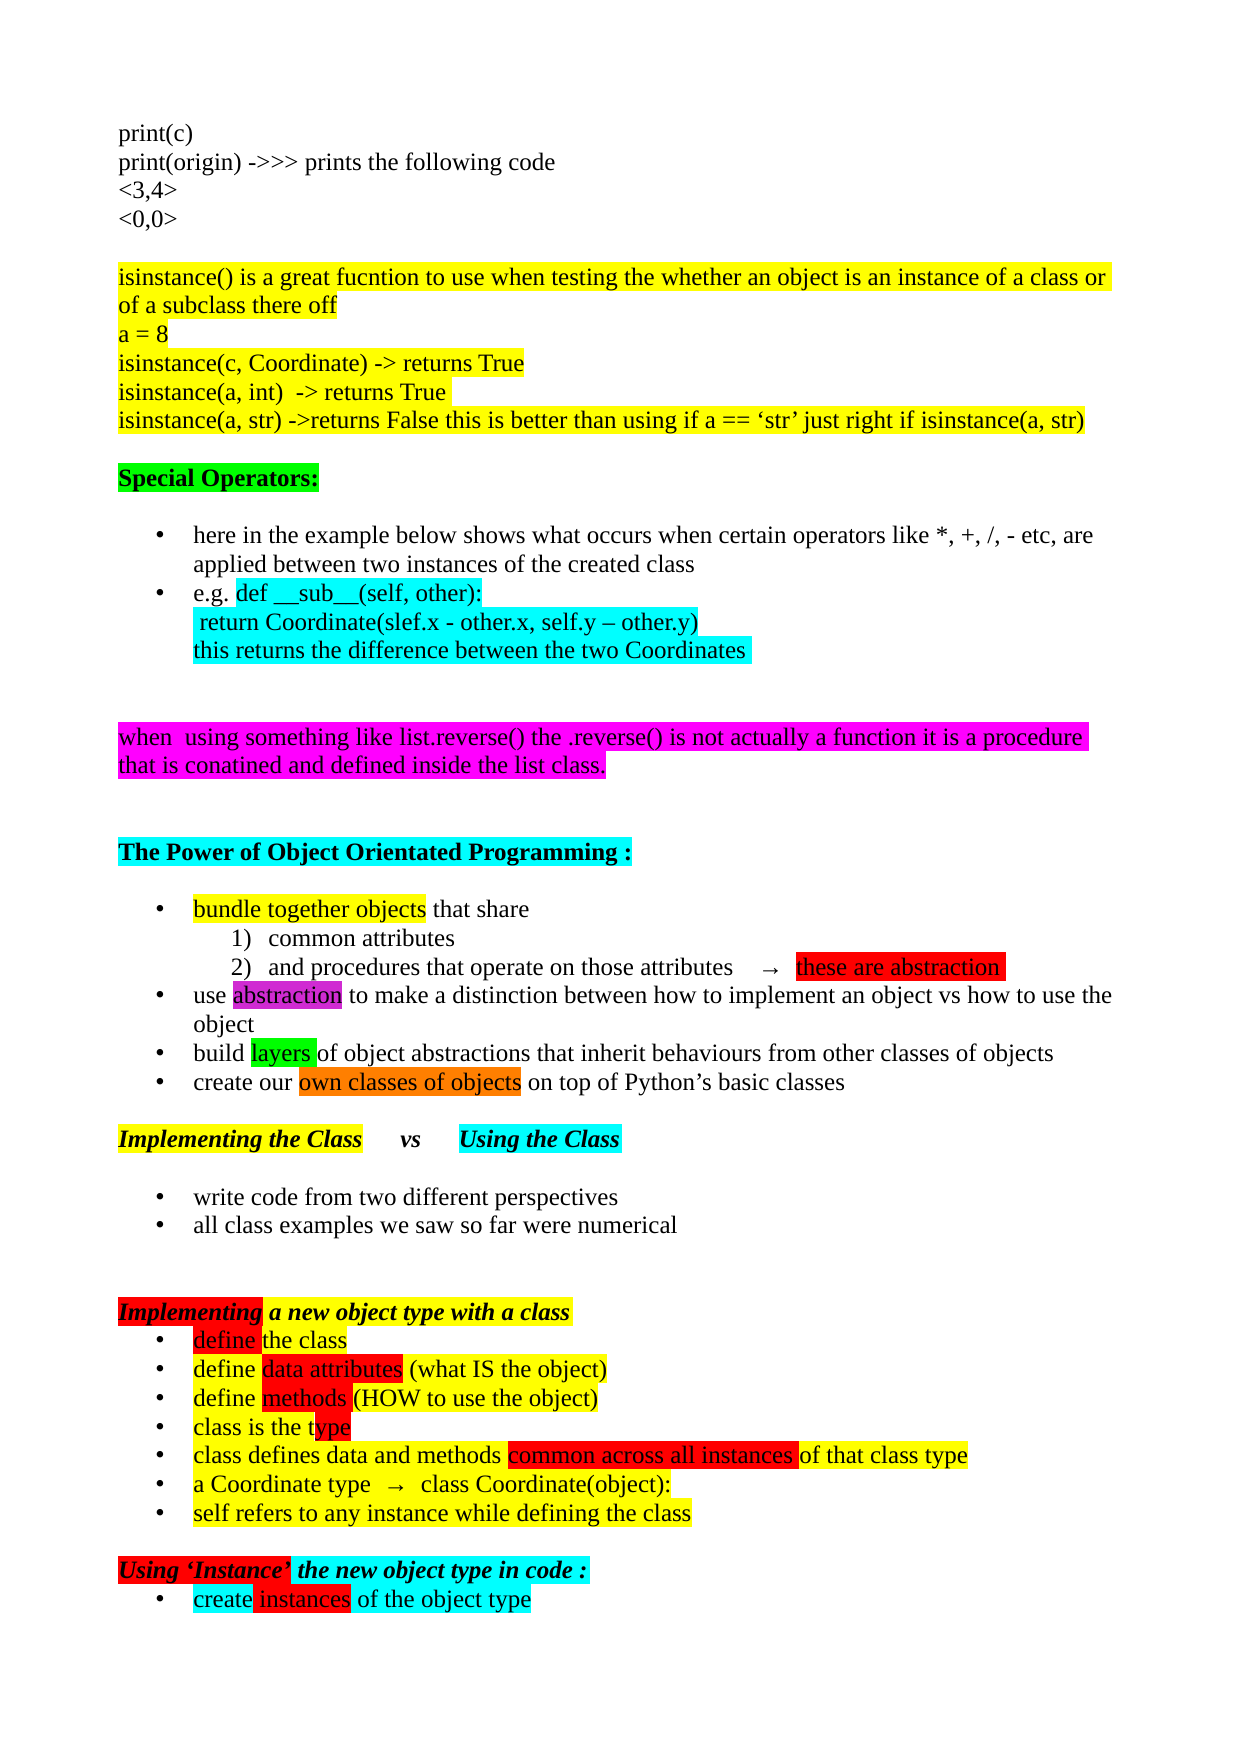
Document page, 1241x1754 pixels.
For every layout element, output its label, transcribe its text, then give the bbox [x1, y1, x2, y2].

list class defines data and methods common across all instances of that class type [156, 1441, 1122, 1469]
text when using something like list.reverse() the .reverse() is not actually a function it is a procedure that is conatined and defined inside the list class. [118, 722, 1122, 779]
list build layers of object abstractions that inherit behaviours from other classes of objects [156, 1038, 1122, 1067]
text a = 8 [118, 319, 1122, 348]
text Using ‘Instance’ the new object type in code : [118, 1556, 1122, 1584]
text Special Operators: [118, 463, 1122, 492]
text isinstance() is a great fucntion to use when testing the whether an object is an instance of a class or of a subclass there off [118, 262, 1122, 319]
list common attributes [231, 923, 1122, 952]
list all class examples we saw so far were numerical [156, 1211, 1122, 1239]
list bundle together objects that share [156, 894, 1122, 923]
text isinstance(a, str) ->returns False this is better than using if a == ‘str’ just right if isinstance(a, str) [118, 406, 1122, 434]
text <3,4> [118, 176, 1122, 204]
list self refers to any instance while defining the class [156, 1498, 1122, 1527]
text isinstance(a, int) -> returns True [118, 377, 1122, 406]
list define data attributes (what IS the object) [156, 1354, 1122, 1383]
text isinstance(c, Coordinate) -> returns True [118, 348, 1122, 377]
text <0,0> [118, 204, 1122, 233]
text Implementing the Class vs Using the Class [118, 1124, 1122, 1153]
list use abstraction to make a distinction between how to implement an object vs how to use the object [156, 981, 1122, 1038]
list here in the example below shows what occurs when certain operators like *, +, /, - etc, are applied between two instances of the created class [156, 521, 1122, 578]
list this returns the difference between the two Coordinates [156, 636, 1122, 664]
list and procedures that operate on those attributes → these are abstraction [231, 952, 1122, 981]
list class is the type [156, 1412, 1122, 1441]
list write code from two different perspectives [156, 1182, 1122, 1211]
text print(c) [118, 118, 1122, 147]
list create instances of the object type [156, 1584, 1122, 1613]
list e.g. def __sub__(self, other): return Coordinate(slef.x - other.x, self.y – other.y) [156, 578, 1122, 636]
text print(origin) ->>> prints the following code [118, 147, 1122, 176]
text Implementing a new object type with a class [118, 1297, 1122, 1326]
list define the class [156, 1326, 1122, 1354]
list a Coordinate type → class Coordinate(object): [156, 1469, 1122, 1498]
text The Power of Object Orientated Programming : [118, 837, 1122, 866]
list define methods (HOW to use the object) [156, 1383, 1122, 1412]
list create our own classes of objects on top of Python’s basic classes [156, 1067, 1122, 1096]
